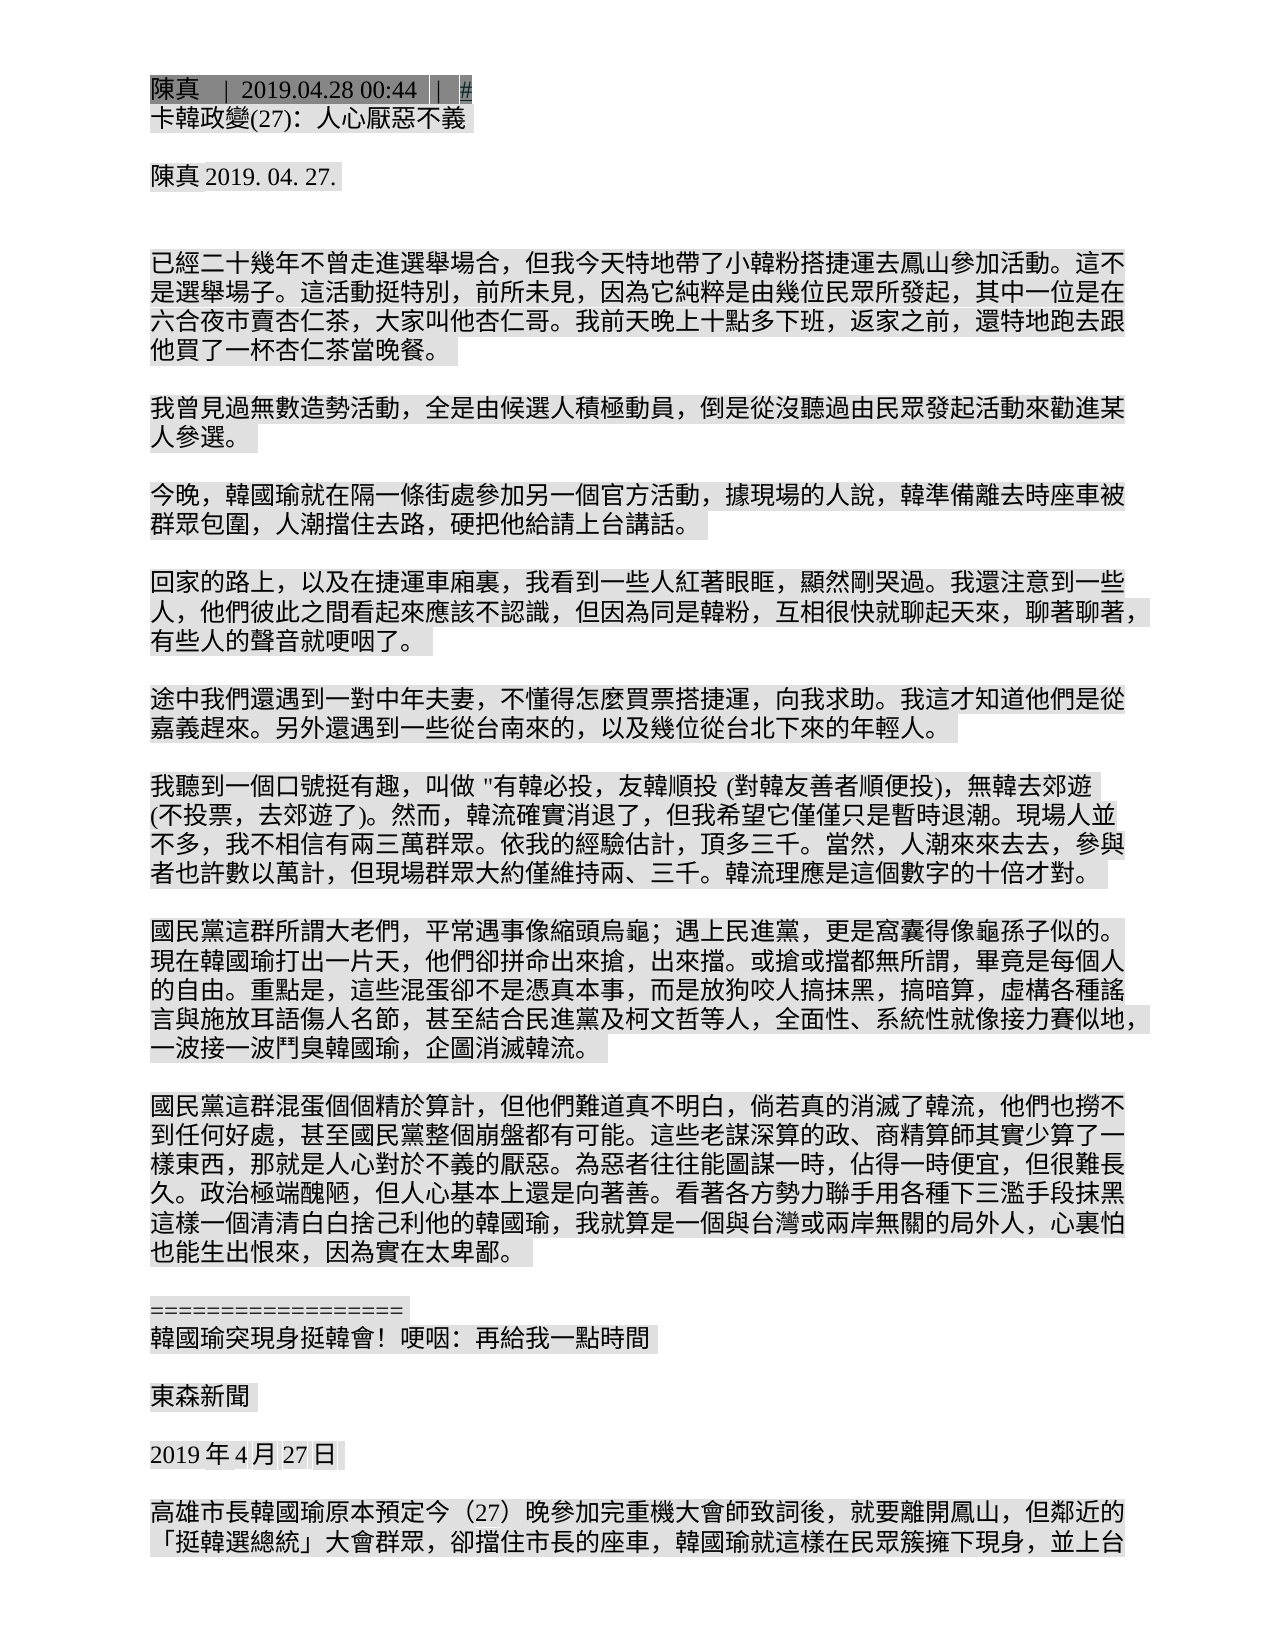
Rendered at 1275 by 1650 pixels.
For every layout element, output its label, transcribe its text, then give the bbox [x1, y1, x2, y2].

text 卡韓政變(27)：人心厭惡不義 陳真2019. 04. 27. 已經二十幾年不曾走進選舉場合，但我今天特地帶了小韓粉搭捷運去鳳山參加活動。這不是選舉場子。這活動挺特別，前所未見，因為它純粹是由幾位民眾所發起，其中一位是在六合夜市賣杏仁茶，大家叫他杏仁哥。我前天晚上十點多下班，返家之前，還特地跑去跟他買了一杯杏仁茶當晚餐。 我曾見過無數造勢活動，全是由候選人積極動員，倒是從沒聽過由民眾發起活動來勸進某人參選。 今晚，韓國瑜就在隔一條街處參加另一個官方活動，據現場的人說，韓準備離去時座車被群眾包圍，人潮擋住去路，硬把他給請上台講話。 回家的路上，以及在捷運車廂裏，我看到一些人紅著眼眶，顯然剛哭過。我還注意到一些人，他們彼此之間看起來應該不認識，但因為同是韓粉，互相很快就聊起天來，聊著聊著，有些人的聲音就哽咽了。 途中我們還遇到一對中年夫妻，不懂得怎麼買票搭捷運，向我求助。我這才知道他們是從嘉義趕來。另外還遇到一些從台南來的，以及幾位從台北下來的年輕人。 我聽到一個口號挺有趣，叫做 "有韓必投，友韓順投 (對韓友善者順便投)，無韓去郊遊 (不投票，去郊遊了)。然而，韓流確實消退了，但我希望它僅僅只是暫時退潮。現場人並不多，我不相信有兩三萬群眾。依我的經驗估計，頂多三千。當然，人潮來來去去，參與者也許數以萬計，但現場群眾大約僅維持兩、三千。韓流理應是這個數字的十倍才對。 國民黨這群所謂大老們，平常遇事像縮頭烏龜；遇上民進黨，更是窩囊得像龜孫子似的。現在韓國瑜打出一片天，他們卻拼命出來搶，出來擋。或搶或擋都無所謂，畢竟是每個人的自由。重點是，這些混蛋卻不是憑真本事，而是放狗咬人搞抹黑，搞暗算，虛構各種謠言與施放耳語傷人名節，甚至結合民進黨及柯文哲等人，全面性、系統性就像接力賽似地，一波接一波鬥臭韓國瑜，企圖消滅韓流。 國民黨這群混蛋個個精於算計，但他們難道真不明白，倘若真的消滅了韓流，他們也撈不到任何好處，甚至國民黨整個崩盤都有可能。這些老謀深算的政、商精算師其實少算了一樣東西，那就是人心對於不義的厭惡。為惡者往往能圖謀一時，佔得一時便宜，但很難長久。政治極端醜陋，但人心基本上還是向著善。看著各方勢力聯手用各種下三濫手段抹黑這樣一個清清白白捨己利他的韓國瑜，我就算是一個與台灣或兩岸無關的局外人，心裏怕也能生出恨來，因為實在太卑鄙。 ================== 韓國瑜突現身挺韓會！哽咽：再給我一點時間 東森新聞 2019年4月27日 高雄市長韓國瑜原本預定今（27）晚參加完重機大會師致詞後，就要離開鳳山，但鄰近的「挺韓選總統」大會群眾，卻擋住市長的座車，韓國瑜就這樣在民眾簇擁下現身，並上台致詞，強調：「再給我一點時間，很快就會知道答案了！」 [150, 104, 1125, 1557]
text 陳真 | 2019.04.28 00:44 | # [150, 75, 1125, 104]
